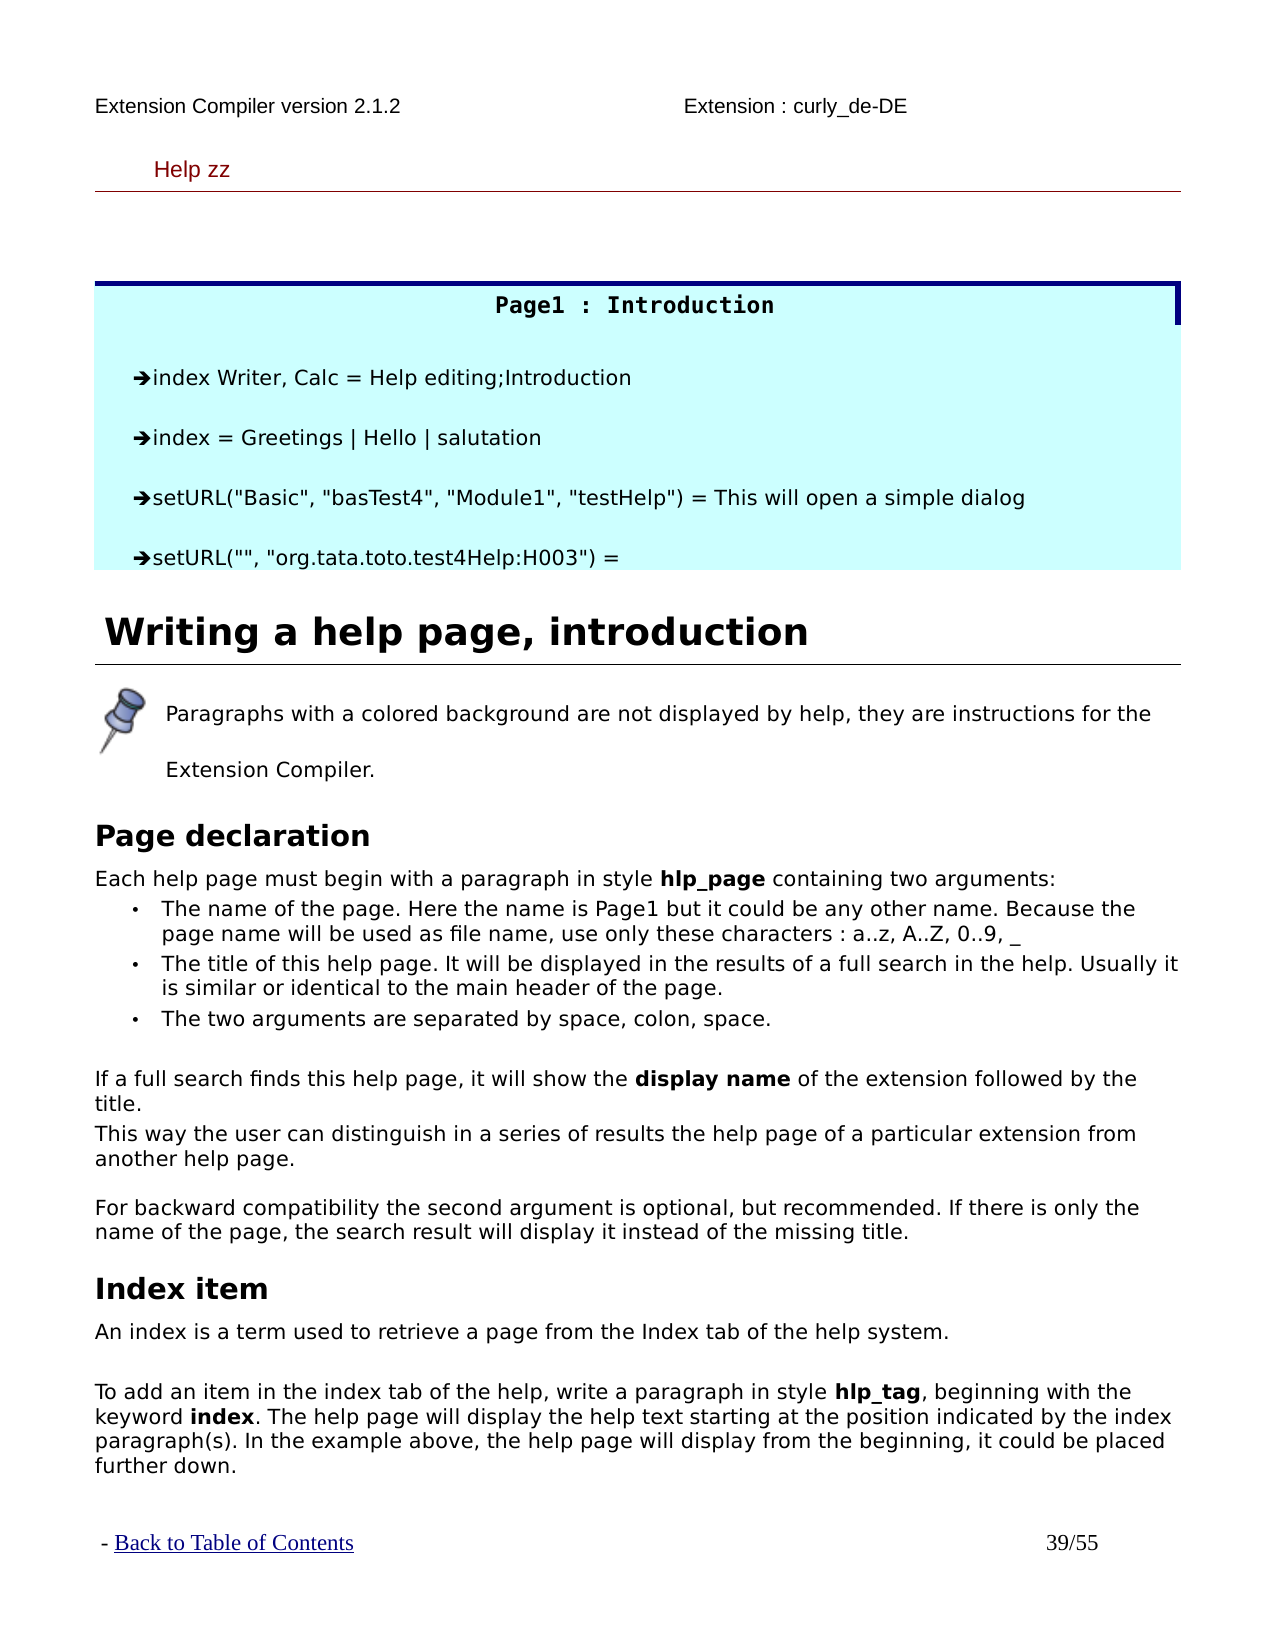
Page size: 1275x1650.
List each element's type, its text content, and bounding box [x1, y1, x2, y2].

list index = Greetings | Hello | salutation [94, 426, 1181, 451]
text Page declaration [94, 819, 1181, 853]
list Paragraphs with a colored background are not displayed by help, they are instructions for the Extension Compiler. [94, 685, 1181, 783]
list The two arguments are separated by space, colon, space. [132, 1007, 1181, 1031]
text If a full search finds this help page, it will show the display name of the extension followed by the title. [94, 1067, 1181, 1116]
list setURL("", "org.tata.toto.test4Help:H003") = [94, 546, 1181, 570]
text Page1 : Introduction [94, 282, 1175, 325]
list setURL("Basic", "basTest4", "Module1", "testHelp") = This will open a simple dialog [94, 486, 1181, 510]
text Help zz [94, 147, 1181, 192]
list The title of this help page. It will be displayed in the results of a full search in the help. Usually it is similar or identical to the main header of the page. [132, 952, 1181, 1001]
text Writing a help page, introduction [94, 601, 1181, 664]
text Index item [94, 1272, 1181, 1306]
text To add an item in the index tab of the help, write a paragraph in style hlp_tag, beginning with the keyword index. The help page will display the help text starting at the position indicated by the index paragraph(s). In the example above, the help page will display from the beginning, it could be placed further down. [94, 1380, 1181, 1478]
text An index is a term used to retrieve a page from the Index tab of the help system. [94, 1319, 1181, 1344]
text Each help page must begin with a paragraph in style hlp_page containing two arguments: [94, 867, 1181, 891]
list index Writer, Calc = Help editing;Introduction [94, 366, 1181, 391]
text This way the user can distinguish in a series of results the help page of a particular extension from another help page. For backward compatibility the second argument is optional, but recommended. If there is only the name of the page, the search result will display it instead of the missing title. [94, 1122, 1181, 1244]
list The name of the page. Here the name is Page1 but it could be any other name. Because the page name will be used as file name, use only these characters : a..z, A..Z, 0..9, _ [132, 897, 1181, 946]
picture [95, 686, 151, 757]
